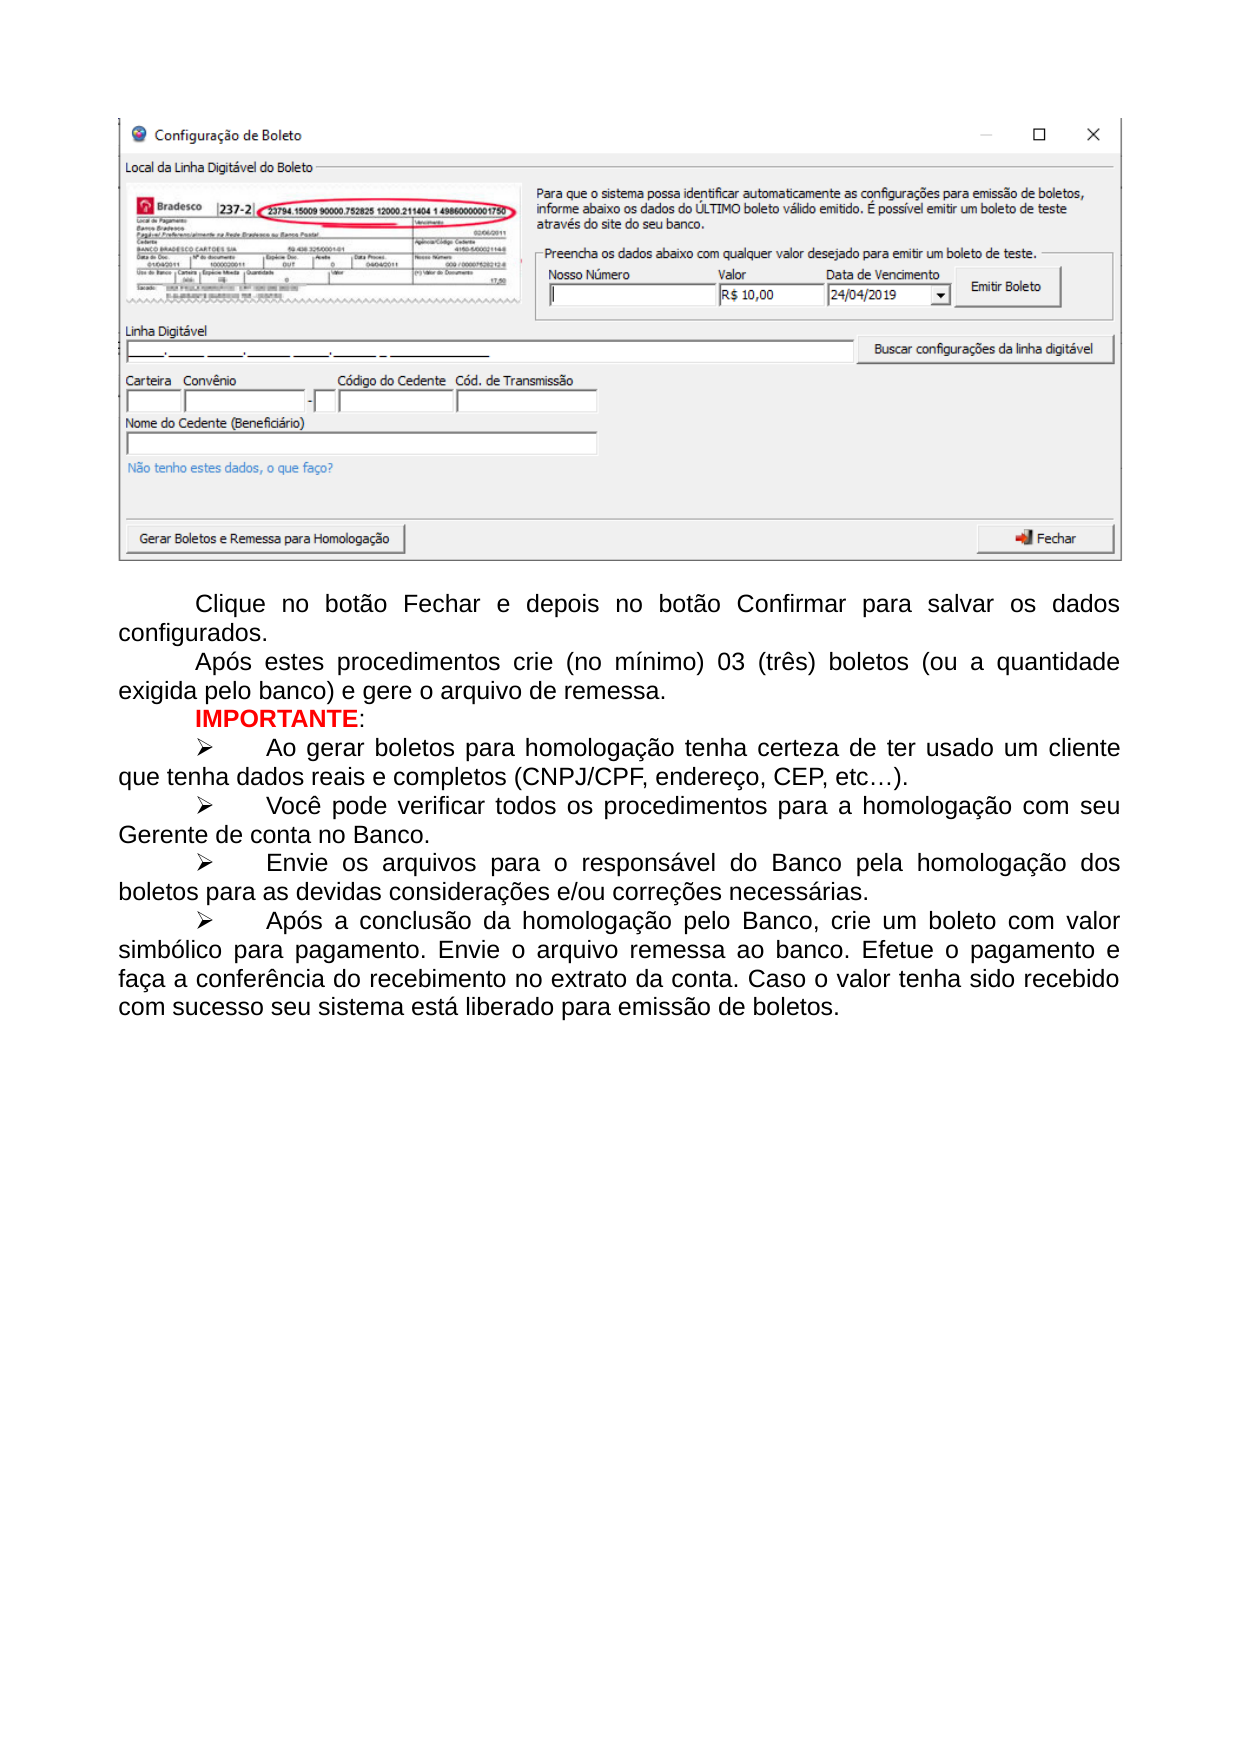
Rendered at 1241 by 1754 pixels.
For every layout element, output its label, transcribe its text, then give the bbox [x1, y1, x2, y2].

text IMPORTANTE: [118, 704, 1122, 733]
picture [118, 118, 1123, 561]
list Você pode verificar todos os procedimentos para a homologação com seu Gerente de conta no Banco. [118, 791, 1122, 848]
list Envie os arquivos para o responsável do Banco pela homologação dos boletos para as devidas considerações e/ou correções necessárias. [118, 848, 1122, 906]
text Clique no botão Fechar e depois no botão Confirmar para salvar os dados configurados. [118, 589, 1122, 647]
list Após a conclusão da homologação pelo Banco, crie um boleto com valor simbólico para pagamento. Envie o arquivo remessa ao banco. Efetue o pagamento e faça a conferência do recebimento no extrato da conta. Caso o valor tenha sido recebido com sucesso seu sistema está liberado para emissão de boletos. [118, 906, 1122, 1021]
text Após estes procedimentos crie (no mínimo) 03 (três) boletos (ou a quantidade exigida pelo banco) e gere o arquivo de remessa. [118, 647, 1122, 704]
list Ao gerar boletos para homologação tenha certeza de ter usado um cliente que tenha dados reais e completos (CNPJ/CPF, endereço, CEP, etc…). [118, 733, 1122, 791]
